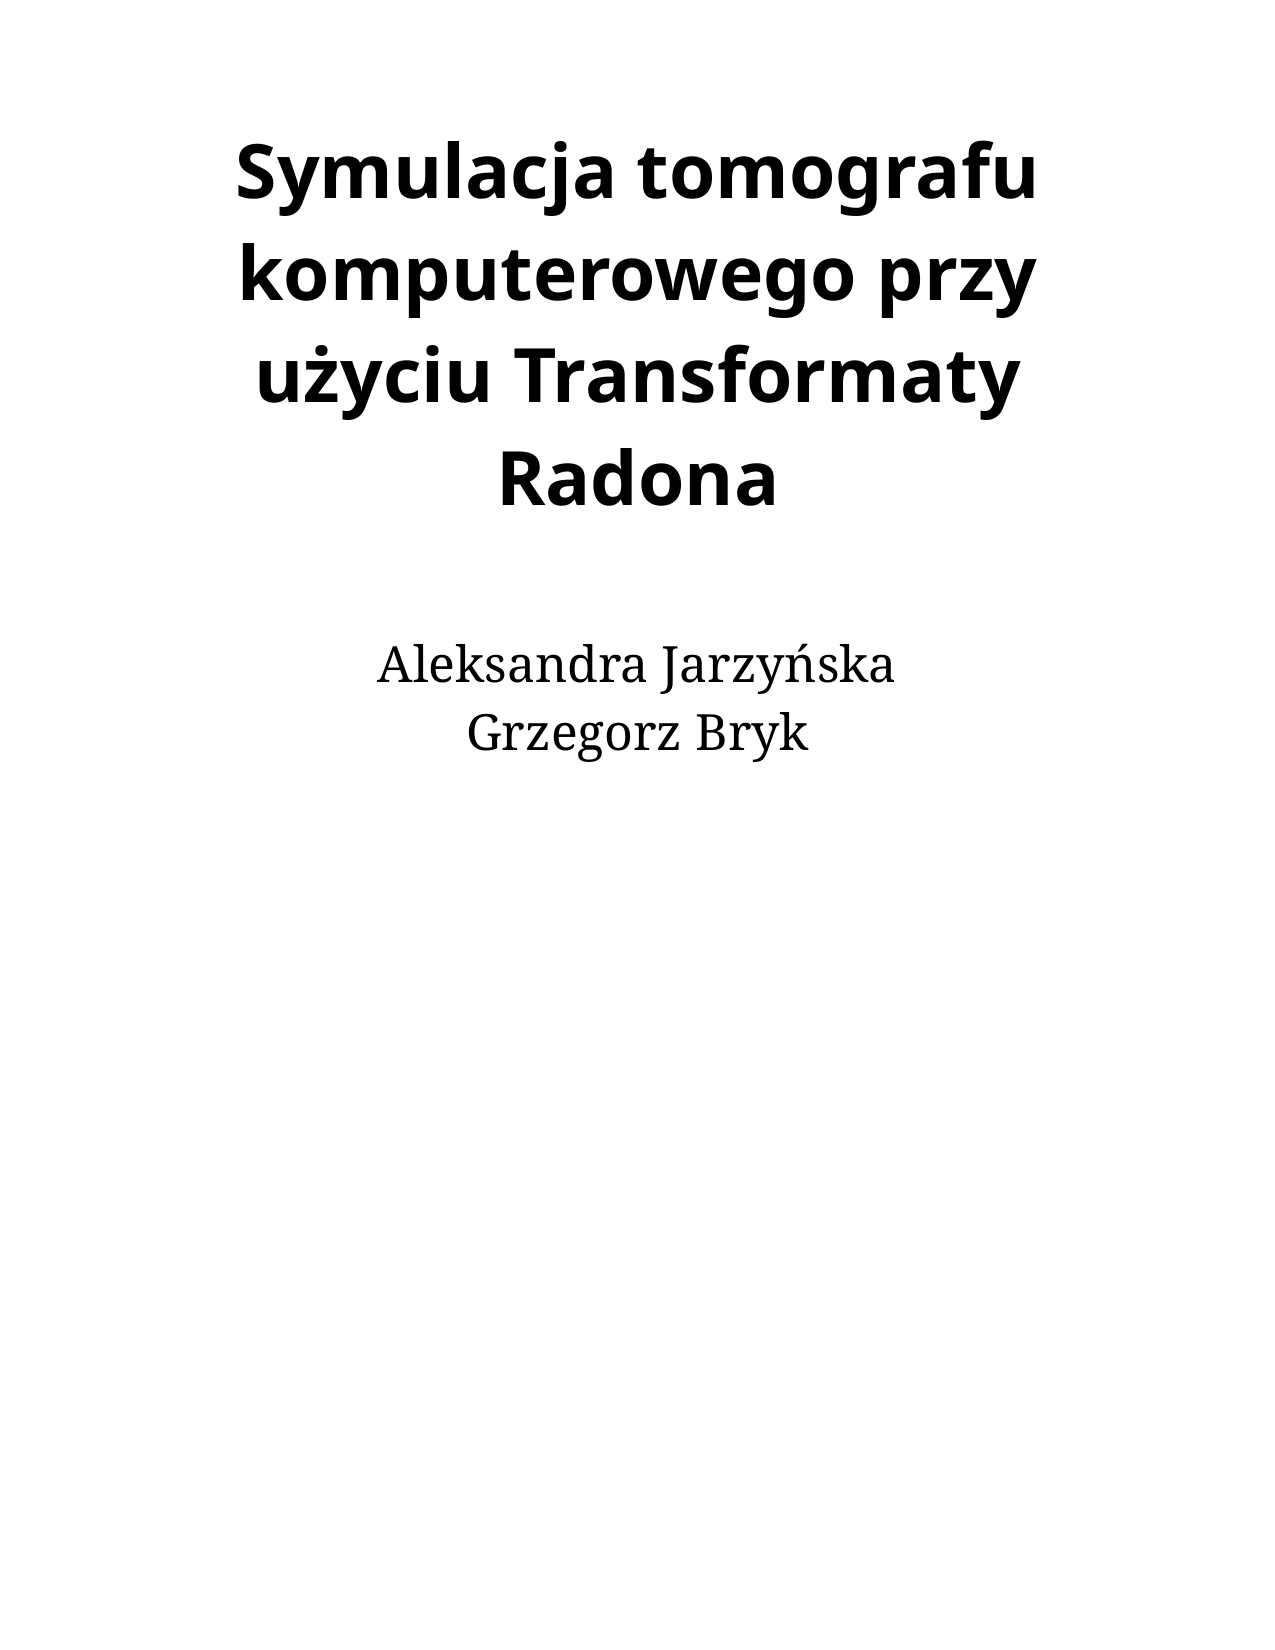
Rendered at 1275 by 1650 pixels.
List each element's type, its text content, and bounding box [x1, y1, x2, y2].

text Aleksandra Jarzyńska Grzegorz Bryk [118, 629, 1157, 765]
text Symulacja tomografu komputerowego przy użyciu Transformaty Radona [118, 118, 1157, 527]
